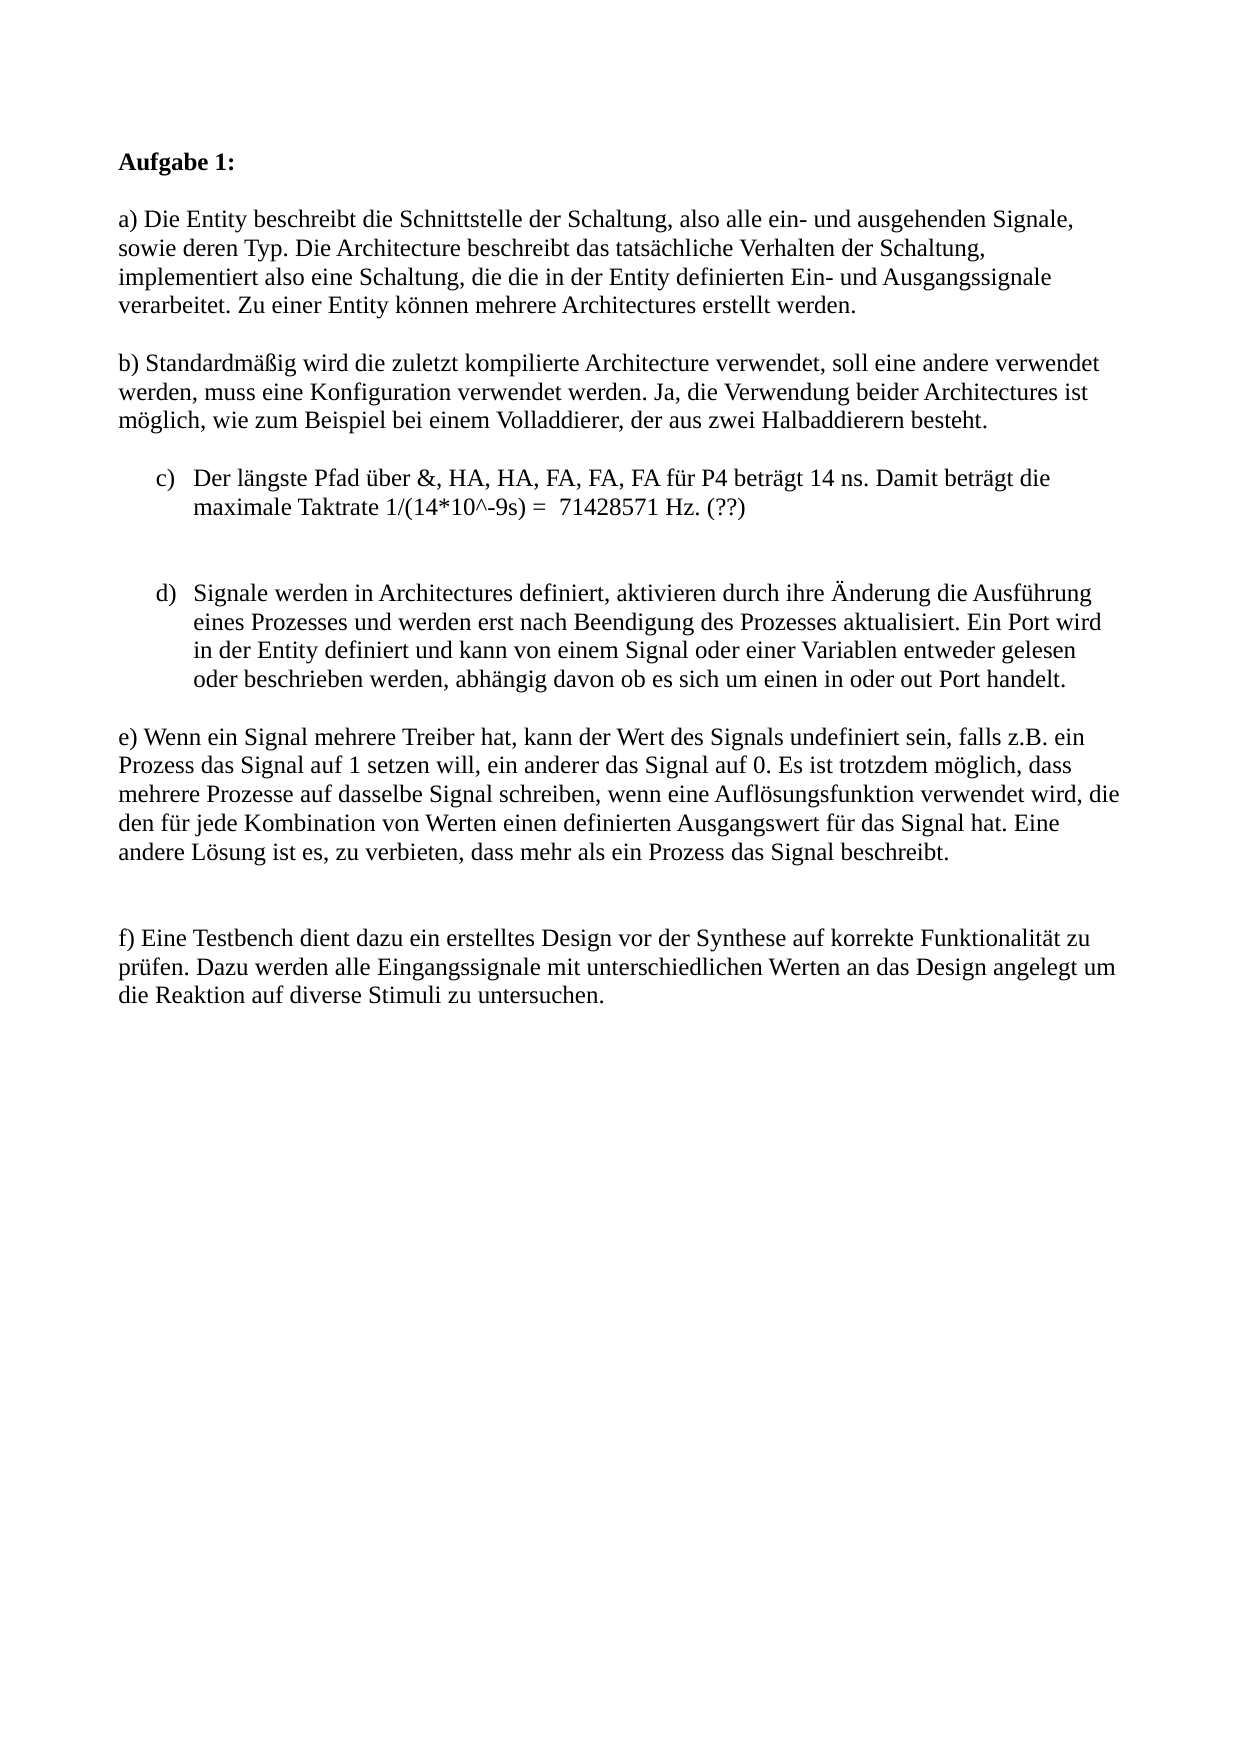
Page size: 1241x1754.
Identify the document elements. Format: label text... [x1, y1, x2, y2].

text a) Die Entity beschreibt die Schnittstelle der Schaltung, also alle ein- und ausgehenden Signale, sowie deren Typ. Die Architecture beschreibt das tatsächliche Verhalten der Schaltung, implementiert also eine Schaltung, die die in der Entity definierten Ein- und Ausgangssignale verarbeitet. Zu einer Entity können mehrere Architectures erstellt werden. [118, 204, 1122, 319]
text e) Wenn ein Signal mehrere Treiber hat, kann der Wert des Signals undefiniert sein, falls z.B. ein Prozess das Signal auf 1 setzen will, ein anderer das Signal auf 0. Es ist trotzdem möglich, dass mehrere Prozesse auf dasselbe Signal schreiben, wenn eine Auflösungsfunktion verwendet wird, die den für jede Kombination von Werten einen definierten Ausgangswert für das Signal hat. Eine andere Lösung ist es, zu verbieten, dass mehr als ein Prozess das Signal beschreibt. [118, 722, 1122, 866]
text b) Standardmäßig wird die zuletzt kompilierte Architecture verwendet, soll eine andere verwendet werden, muss eine Konfiguration verwendet werden. Ja, die Verwendung beider Architectures ist möglich, wie zum Beispiel bei einem Volladdierer, der aus zwei Halbaddierern besteht. [118, 348, 1122, 434]
text f) Eine Testbench dient dazu ein erstelltes Design vor der Synthese auf korrekte Funktionalität zu prüfen. Dazu werden alle Eingangssignale mit unterschiedlichen Werten an das Design angelegt um die Reaktion auf diverse Stimuli zu untersuchen. [118, 923, 1122, 1009]
list Der längste Pfad über &, HA, HA, FA, FA, FA für P4 beträgt 14 ns. Damit beträgt die maximale Taktrate 1/(14*10^-9s) = 71428571 Hz. (??) [156, 463, 1122, 521]
text Aufgabe 1: [118, 147, 1122, 176]
list Signale werden in Architectures definiert, aktivieren durch ihre Änderung die Ausführung eines Prozesses und werden erst nach Beendigung des Prozesses aktualisiert. Ein Port wird in der Entity definiert und kann von einem Signal oder einer Variablen entweder gelesen oder beschrieben werden, abhängig davon ob es sich um einen in oder out Port handelt. [156, 578, 1122, 693]
